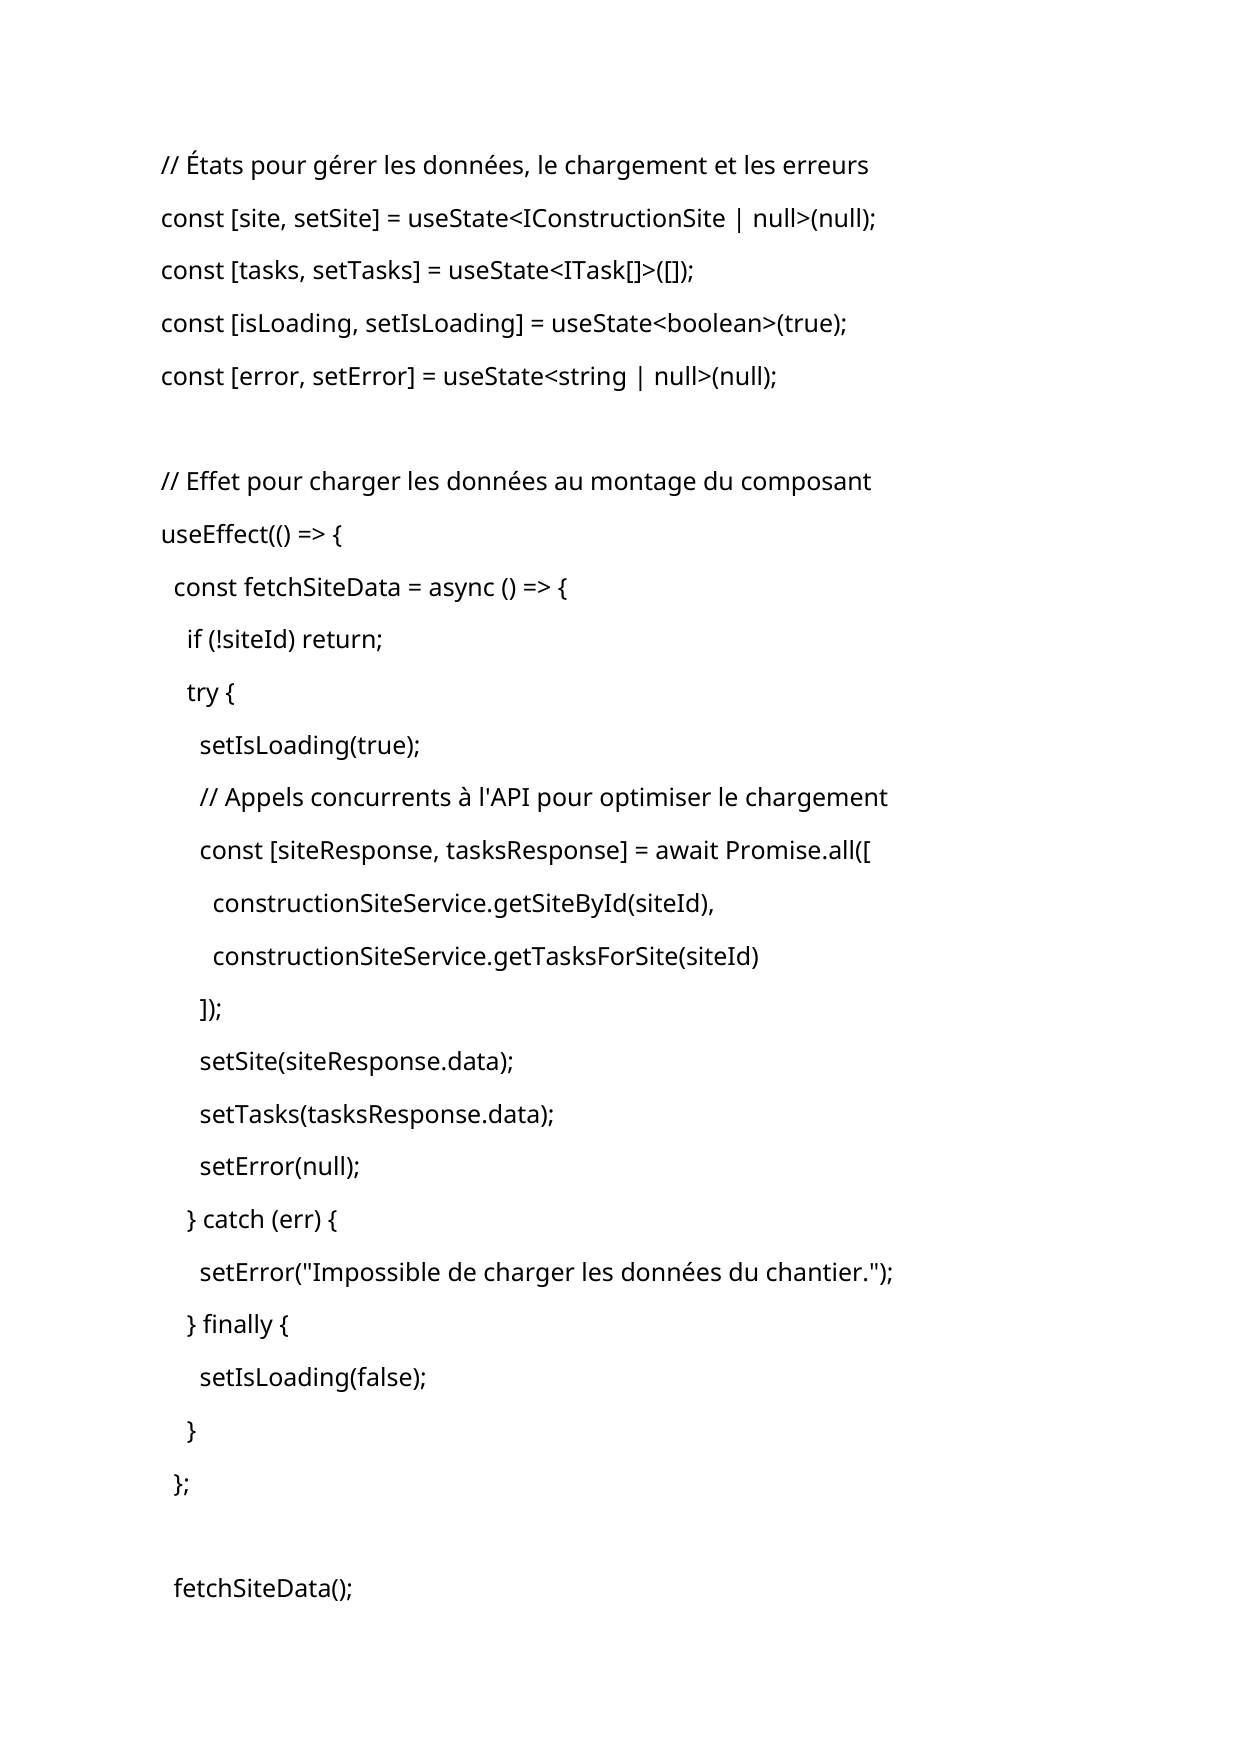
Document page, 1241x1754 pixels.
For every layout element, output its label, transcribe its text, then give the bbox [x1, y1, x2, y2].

text const [siteResponse, tasksResponse] = await Promise.all([ [148, 833, 1093, 867]
text constructionSiteService.getTasksForSite(siteId) [148, 938, 1093, 972]
text const [site, setSite] = useState<IConstructionSite | null>(null); [148, 200, 1093, 234]
text if (!siteId) return; [148, 622, 1093, 656]
text setTasks(tasksResponse.data); [148, 1096, 1093, 1130]
text } catch (err) { [148, 1202, 1093, 1236]
text setError("Impossible de charger les données du chantier."); [148, 1254, 1093, 1288]
text // Appels concurrents à l'API pour optimiser le chargement [148, 780, 1093, 814]
text // Effet pour charger les données au montage du composant [148, 464, 1093, 498]
text setIsLoading(false); [148, 1360, 1093, 1394]
text try { [148, 675, 1093, 709]
text setError(null); [148, 1149, 1093, 1183]
text useEffect(() => { [148, 517, 1093, 551]
text const fetchSiteData = async () => { [148, 569, 1093, 603]
text // États pour gérer les données, le chargement et les erreurs [148, 148, 1093, 182]
text } [148, 1413, 1093, 1447]
text } finally { [148, 1307, 1093, 1341]
text setIsLoading(true); [148, 727, 1093, 761]
text ]); [148, 991, 1093, 1025]
text fetchSiteData(); [148, 1571, 1093, 1605]
text const [isLoading, setIsLoading] = useState<boolean>(true); [148, 306, 1093, 340]
text const [error, setError] = useState<string | null>(null); [148, 358, 1093, 392]
text const [tasks, setTasks] = useState<ITask[]>([]); [148, 253, 1093, 287]
text }; [148, 1465, 1093, 1499]
text setSite(siteResponse.data); [148, 1044, 1093, 1078]
text constructionSiteService.getSiteById(siteId), [148, 886, 1093, 919]
